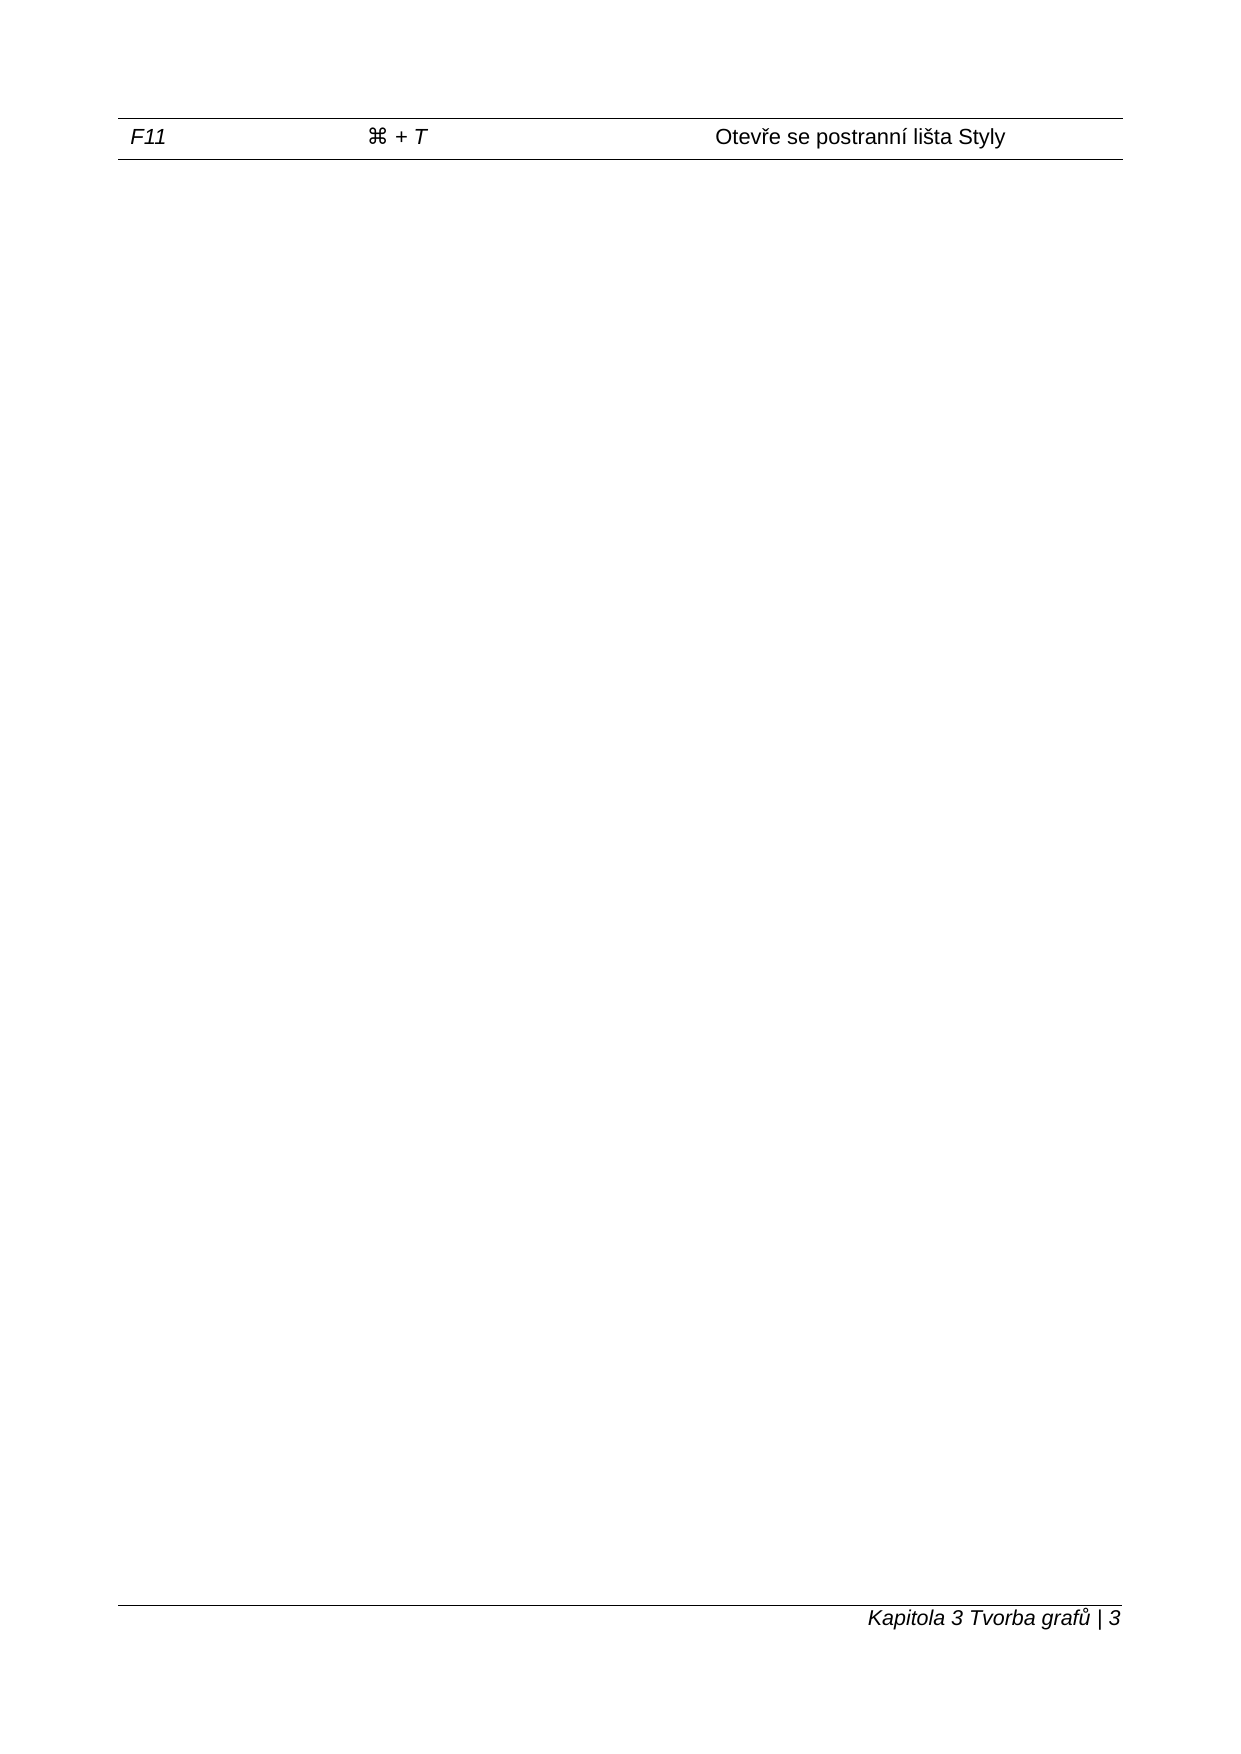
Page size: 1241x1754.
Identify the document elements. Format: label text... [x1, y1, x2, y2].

table_cell Otevře se postranní lišta Styly [703, 119, 1123, 158]
table_cell F11 [118, 119, 355, 158]
table_cell ⌘ + T [355, 119, 703, 158]
